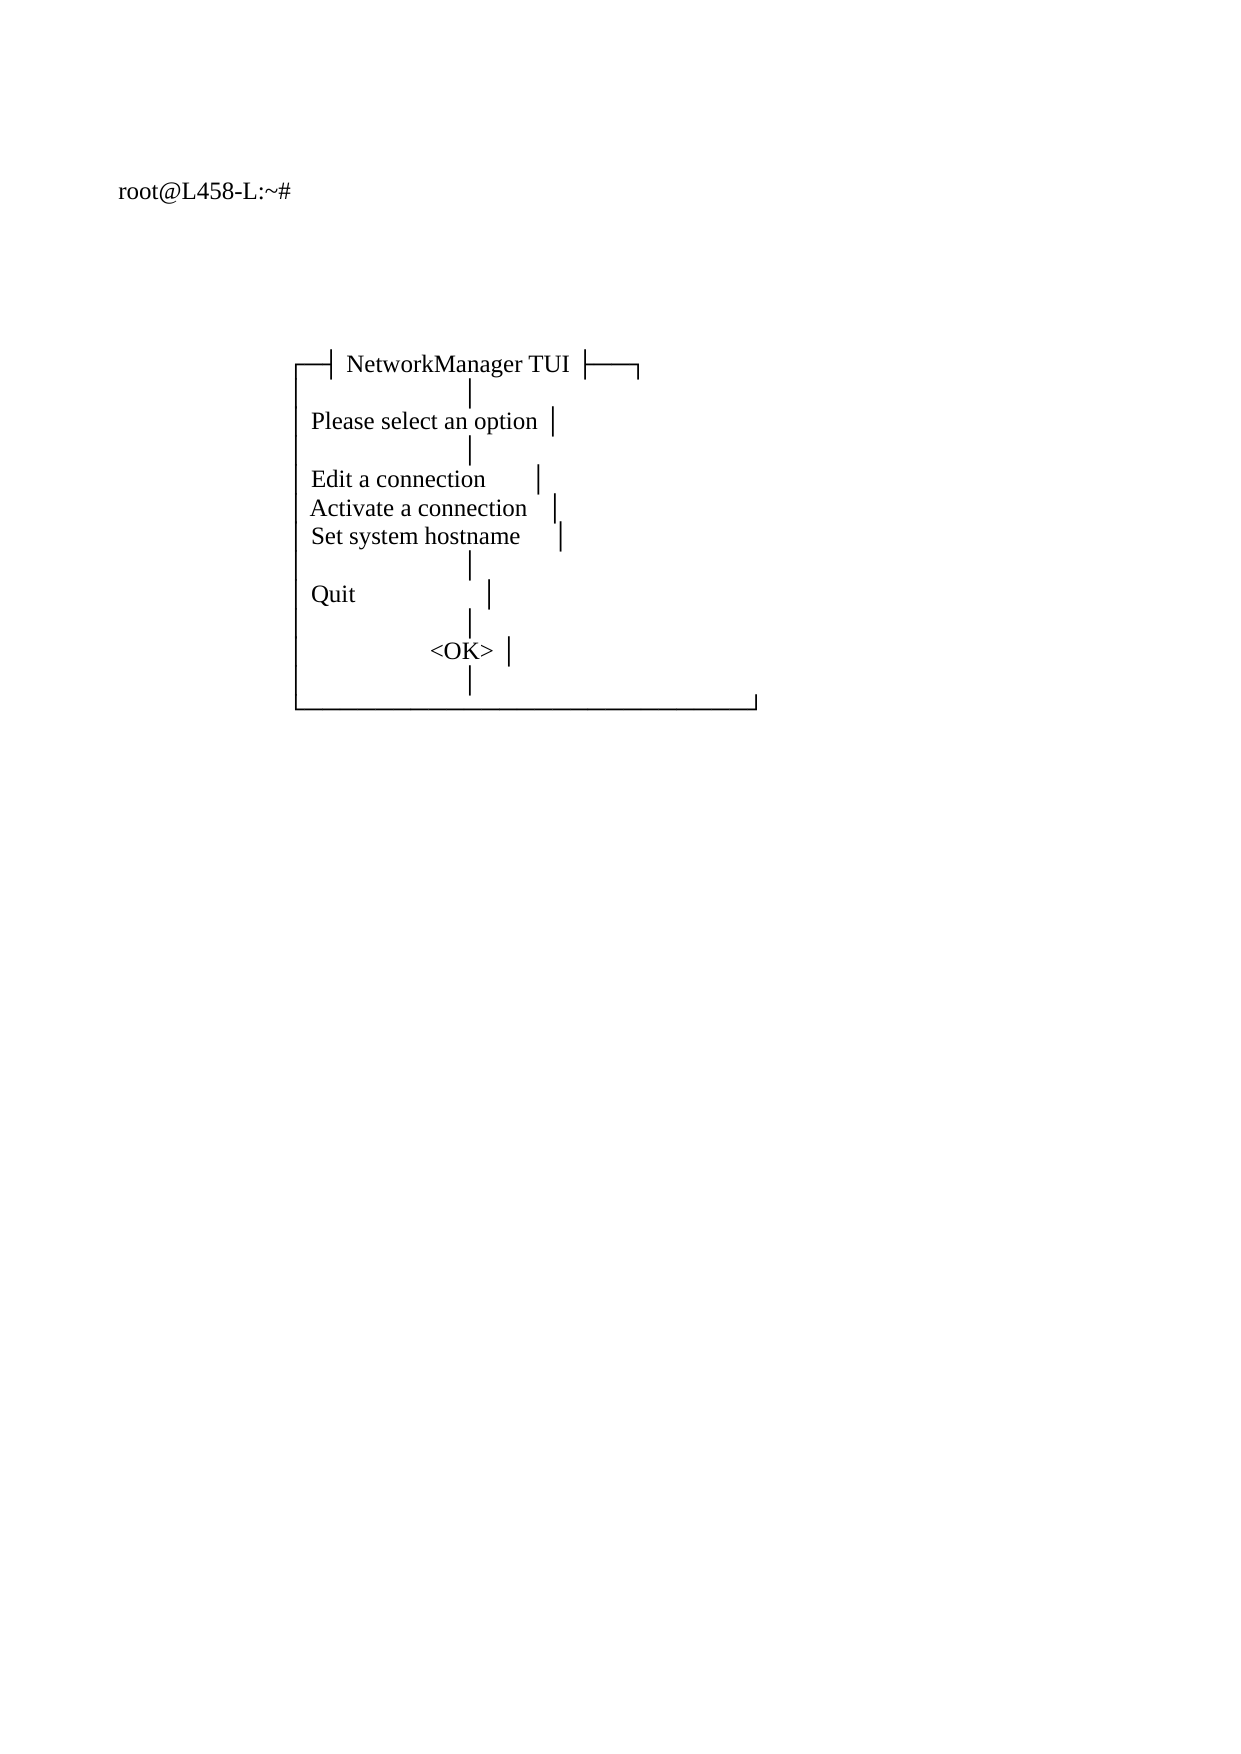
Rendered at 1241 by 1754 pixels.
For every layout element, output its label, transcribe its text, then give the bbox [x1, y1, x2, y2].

text │ │ [297, 665, 469, 694]
text │ Edit a connection │ [539, 464, 1122, 493]
text ┌─┤ NetworkManager TUI ├──┐ [332, 349, 584, 378]
text │ Quit │ [297, 579, 488, 608]
text │ Edit a connection │ [297, 464, 537, 493]
text └─────────────────────────┘ [118, 694, 1122, 723]
text │ │ [297, 608, 469, 636]
text │ Edit a connection │ [118, 464, 295, 493]
text ┌─┤ NetworkManager TUI ├──┐ [586, 349, 1122, 378]
text │ Please select an option │ [554, 406, 1122, 435]
text │ <OK> │ [118, 636, 295, 665]
text │ │ [118, 435, 295, 464]
text │ │ [471, 665, 1122, 694]
text │ │ [118, 550, 295, 579]
text │ │ [118, 665, 295, 694]
text │ Set system hostname │ [561, 521, 1122, 550]
text │ │ [118, 378, 295, 406]
text │ Please select an option │ [297, 406, 552, 435]
text │ │ [297, 550, 469, 579]
text root@L458-L:~# [118, 176, 1122, 205]
text │ Please select an option │ [118, 406, 295, 435]
text │ │ [471, 608, 1122, 636]
text │ <OK> │ [297, 636, 508, 665]
text ┌─┤ NetworkManager TUI ├──┐ [118, 349, 330, 378]
text │ │ [471, 378, 1122, 406]
text │ │ [118, 608, 295, 636]
text │ │ [471, 550, 1122, 579]
text │ │ [471, 435, 1122, 464]
text │ Quit │ [490, 579, 1122, 608]
text │ Activate a connection │ [118, 493, 295, 521]
text │ │ [297, 435, 469, 464]
text │ │ [297, 378, 469, 406]
text │ Set system hostname │ [118, 521, 295, 550]
text │ Activate a connection │ [297, 493, 554, 521]
text ┌─┤ NetworkManager TUI ├──┐ [586, 365, 637, 378]
text │ Quit │ [118, 579, 295, 608]
text │ Set system hostname │ [297, 521, 559, 550]
text │ <OK> │ [510, 636, 1122, 665]
text │ Activate a connection │ [556, 493, 1122, 521]
